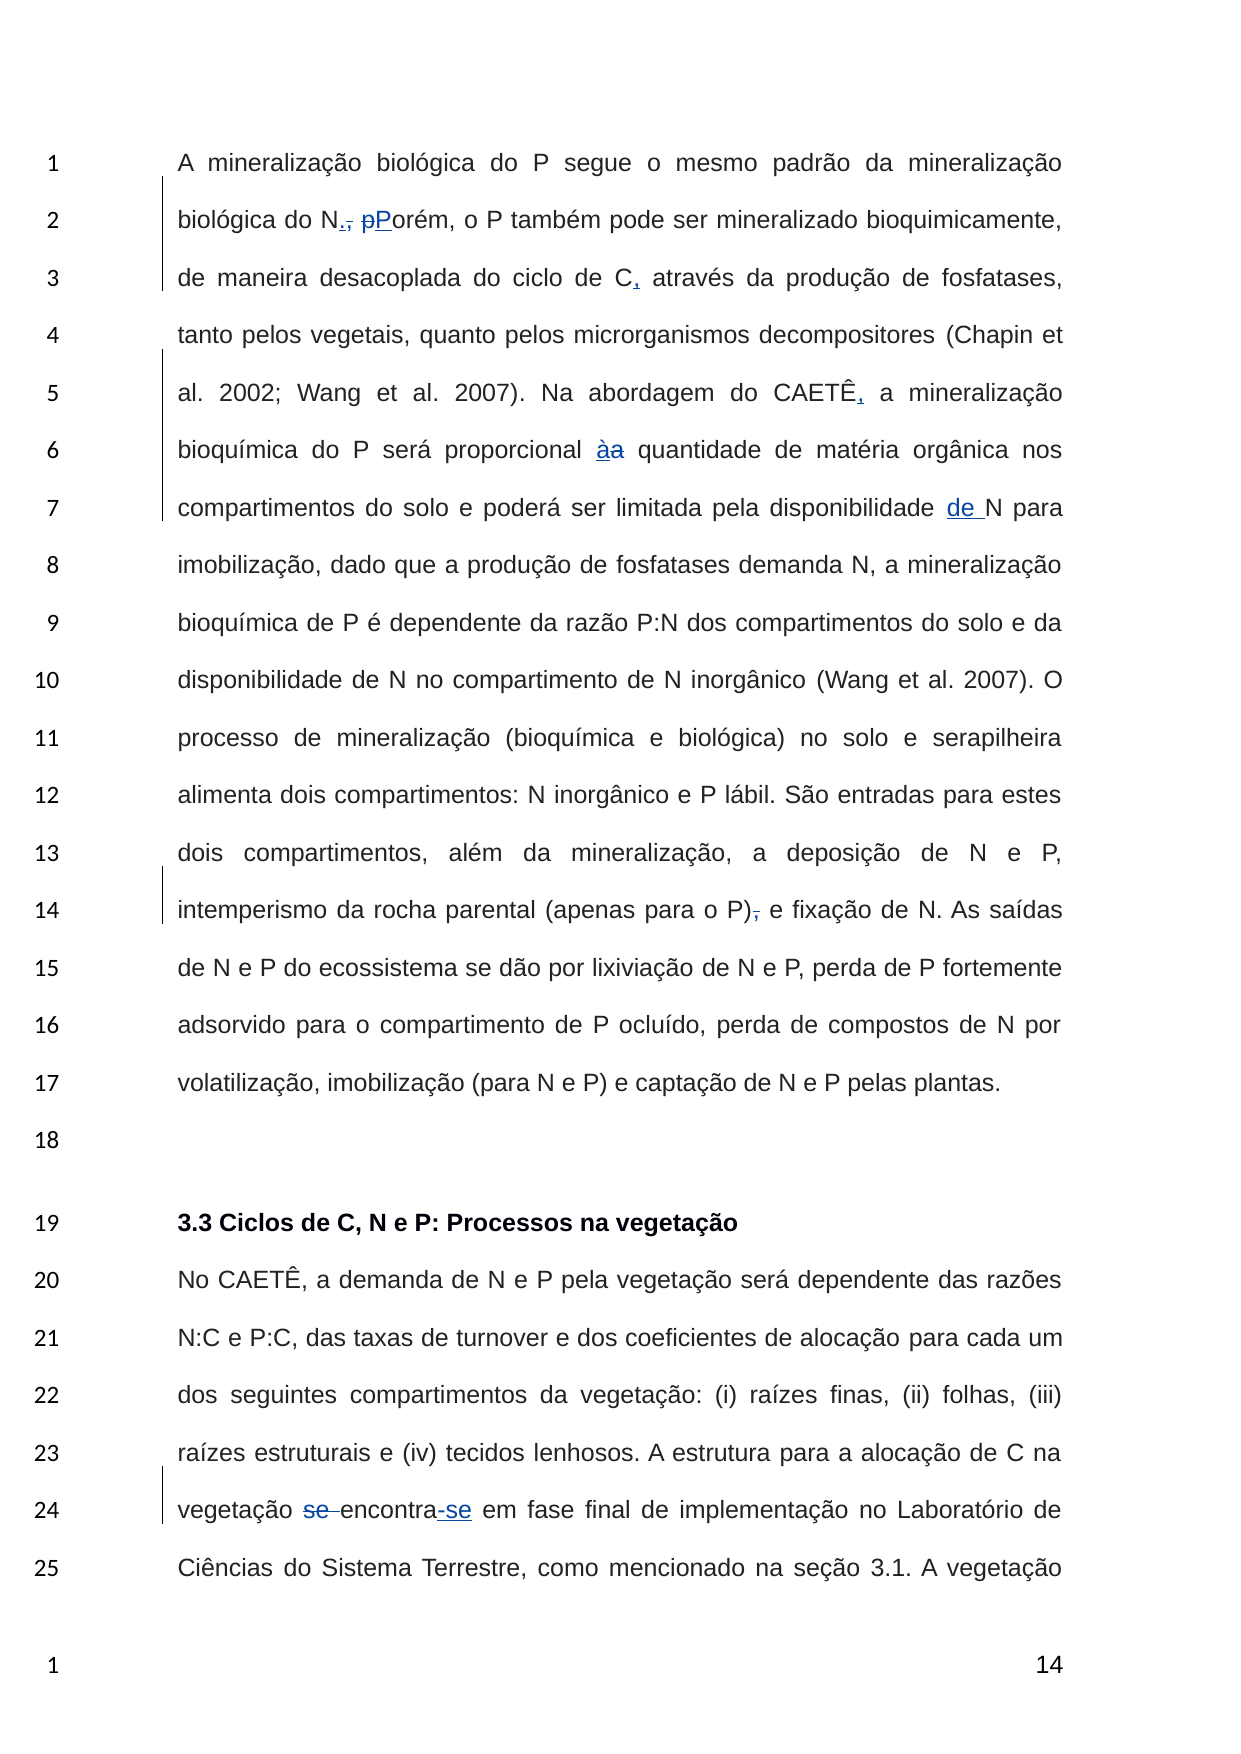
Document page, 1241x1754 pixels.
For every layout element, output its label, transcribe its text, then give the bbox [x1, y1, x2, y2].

text No CAETÊ, a demanda de N e P pela vegetação será dependente das razões N:C e P:C, das taxas de turnover e dos coeficientes de alocação para cada um dos seguintes compartimentos da vegetação: (i) raízes finas, (ii) folhas, (iii) raízes estruturais e (iv) tecidos lenhosos. A estrutura para a alocação de C na vegetação encontra-se em fase final de implementação no Laboratório de Ciências do Sistema Terrestre, como mencionado na seção 3.1. A vegetação terá acesso apenas aos compartimentos ‘N inorgânico’ e ‘P lábil‘, sendo que, se a demanda vegetal for maior do que a disponibilidade de nutrientes nos compartimentos inorgânicos, a alocação de C vegetal será proporcional às razões estequiométricas para cada compartimento da vegetação. Assim, a alocação de C será limitada pela razão mais limitante nos compartimentos vegetas: N:C ou P:C. Além da limitação na alocação de C e da respiração heterotrófica (seção 3.2), a limitação por N e P também será incorporada nos cálculos da fotossíntese. [177, 1265, 1063, 1581]
text 3.3 Ciclos de C, N e P: Processos na vegetação [177, 1208, 1063, 1236]
text A mineralização biológica do P segue o mesmo padrão da mineralização biológica do N. Porém, o P também pode ser mineralizado bioquimicamente, de maneira desacoplada do ciclo de C, através da produção de fosfatases, tanto pelos vegetais, quanto pelos microrganismos decompositores (Chapin et al. 2002; Wang et al. 2007). Na abordagem do CAETÊ, a mineralização bioquímica do P será proporcional à quantidade de matéria orgânica nos compartimentos do solo e poderá ser limitada pela disponibilidade de N para imobilização, dado que a produção de fosfatases demanda N, a mineralização bioquímica de P é dependente da razão P:N dos compartimentos do solo e da disponibilidade de N no compartimento de N inorgânico (Wang et al. 2007). O processo de mineralização (bioquímica e biológica) no solo e serapilheira alimenta dois compartimentos: N inorgânico e P lábil. São entradas para estes dois compartimentos, além da mineralização, a deposição de N e P, intemperismo da rocha parental (apenas para o P) e fixação de N. As saídas de N e P do ecossistema se dão por lixiviação de N e P, perda de P fortemente adsorvido para o compartimento de P ocluído, perda de compostos de N por volatilização, imobilização (para N e P) e captação de N e P pelas plantas. [177, 148, 1063, 1096]
